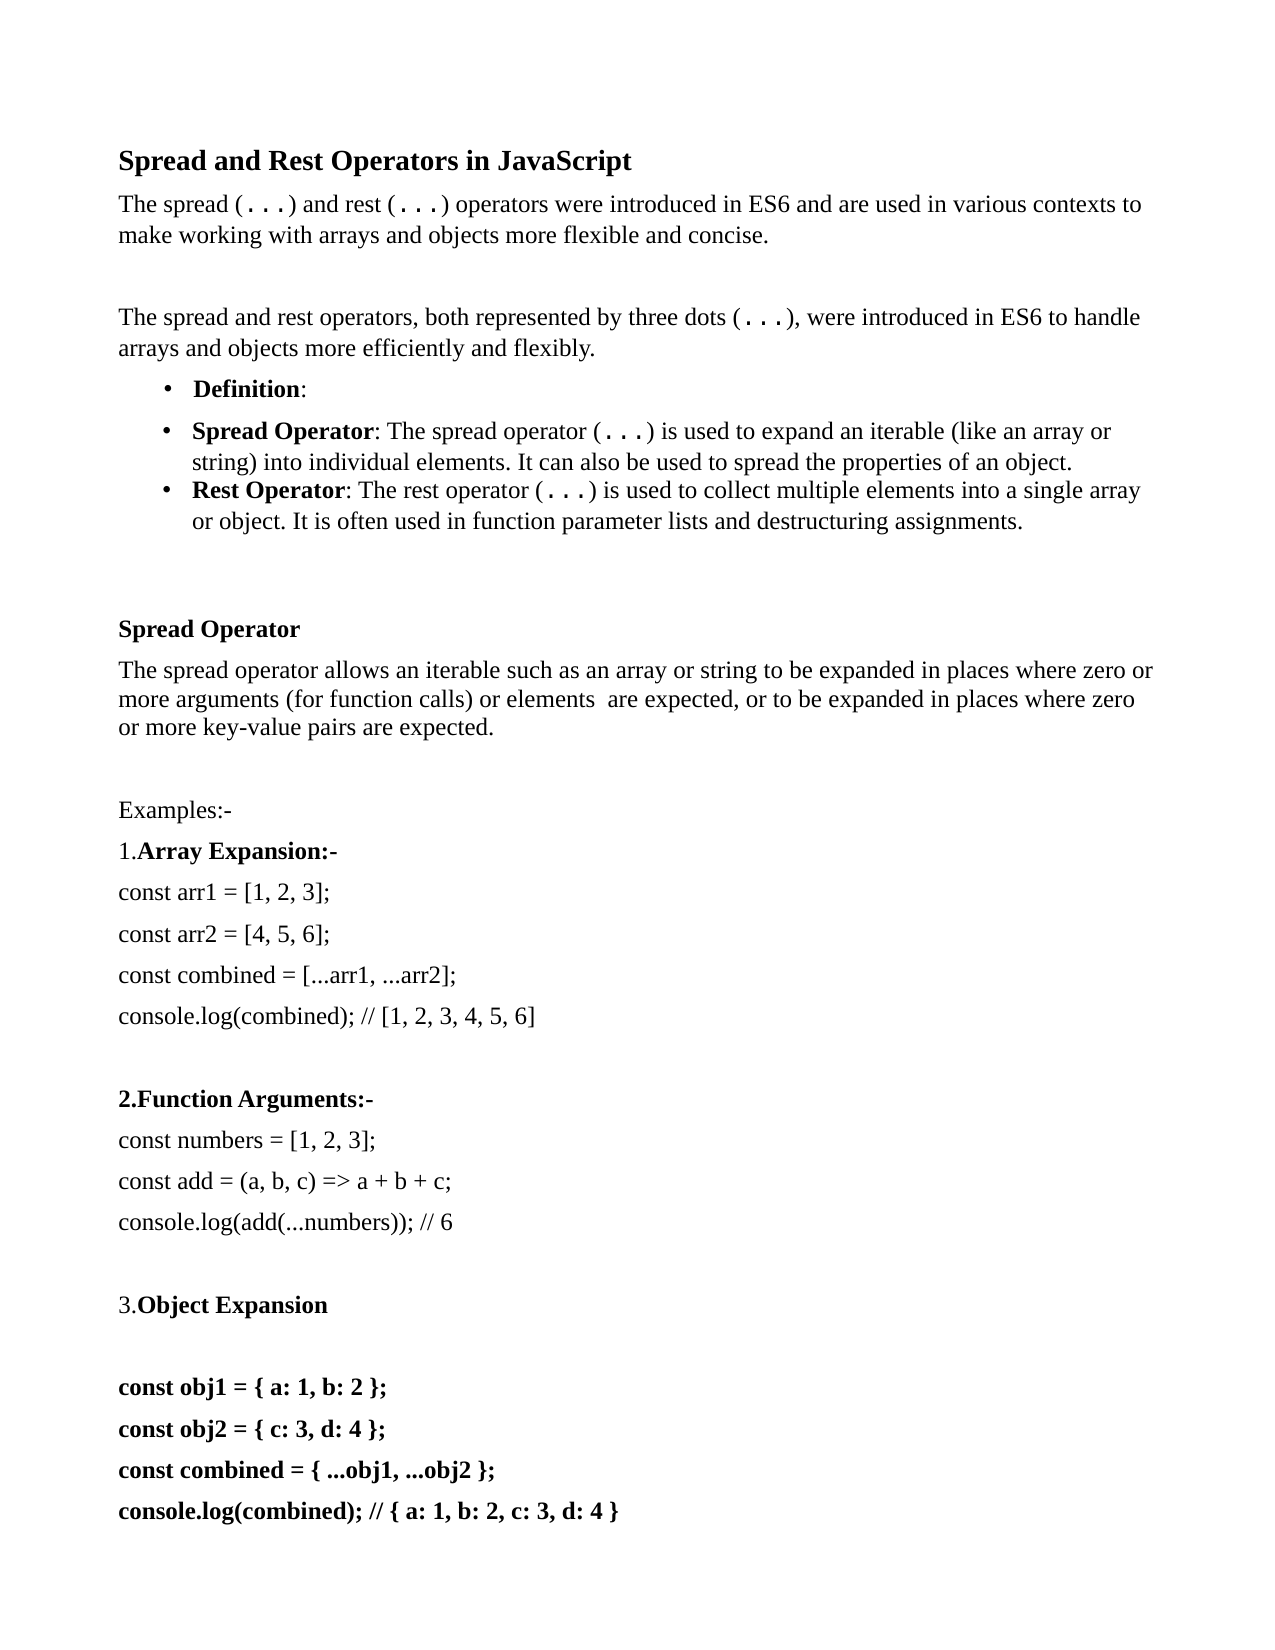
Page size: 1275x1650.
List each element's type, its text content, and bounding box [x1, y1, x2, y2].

list Spread Operator: The spread operator (...) is used to expand an iterable (like an array or string) into individual elements. It can also be used to spread the properties of an object. [162, 416, 1157, 475]
text console.log(combined); // [1, 2, 3, 4, 5, 6] [118, 1001, 1157, 1030]
text const combined = [...arr1, ...arr2]; [118, 960, 1157, 989]
text const obj1 = { a: 1, b: 2 }; [118, 1372, 1157, 1401]
text const arr1 = [1, 2, 3]; [118, 877, 1157, 906]
text const numbers = [1, 2, 3]; [118, 1125, 1157, 1154]
text console.log(add(...numbers)); // 6 [118, 1207, 1157, 1236]
text console.log(combined); // { a: 1, b: 2, c: 3, d: 4 } [118, 1496, 1157, 1525]
text 2.Function Arguments:- [118, 1084, 1157, 1112]
text const combined = { ...obj1, ...obj2 }; [118, 1455, 1157, 1484]
text The spread and rest operators, both represented by three dots (...), were introduced in ES6 to handle arrays and objects more efficiently and flexibly. [118, 302, 1157, 362]
text 3.Object Expansion [118, 1290, 1157, 1319]
text const arr2 = [4, 5, 6]; [118, 919, 1157, 947]
text The spread operator allows an iterable such as an array or string to be expanded in places where zero or more arguments (for function calls) or elements are expected, or to be expanded in places where zero or more key-value pairs are expected. [118, 655, 1157, 741]
text 1.Array Expansion:- [118, 836, 1157, 865]
list Definition: [164, 374, 1157, 403]
text const obj2 = { c: 3, d: 4 }; [118, 1414, 1157, 1442]
text Examples:- [118, 795, 1157, 824]
subtitle Spread Operator [118, 614, 1157, 642]
subtitle Spread and Rest Operators in JavaScript [118, 143, 1157, 177]
text The spread (...) and rest (...) operators were introduced in ES6 and are used in various contexts to make working with arrays and objects more flexible and concise. [118, 189, 1157, 249]
list Rest Operator: The rest operator (...) is used to collect multiple elements into a single array or object. It is often used in function parameter lists and destructuring assignments. [162, 475, 1157, 535]
text const add = (a, b, c) => a + b + c; [118, 1166, 1157, 1195]
